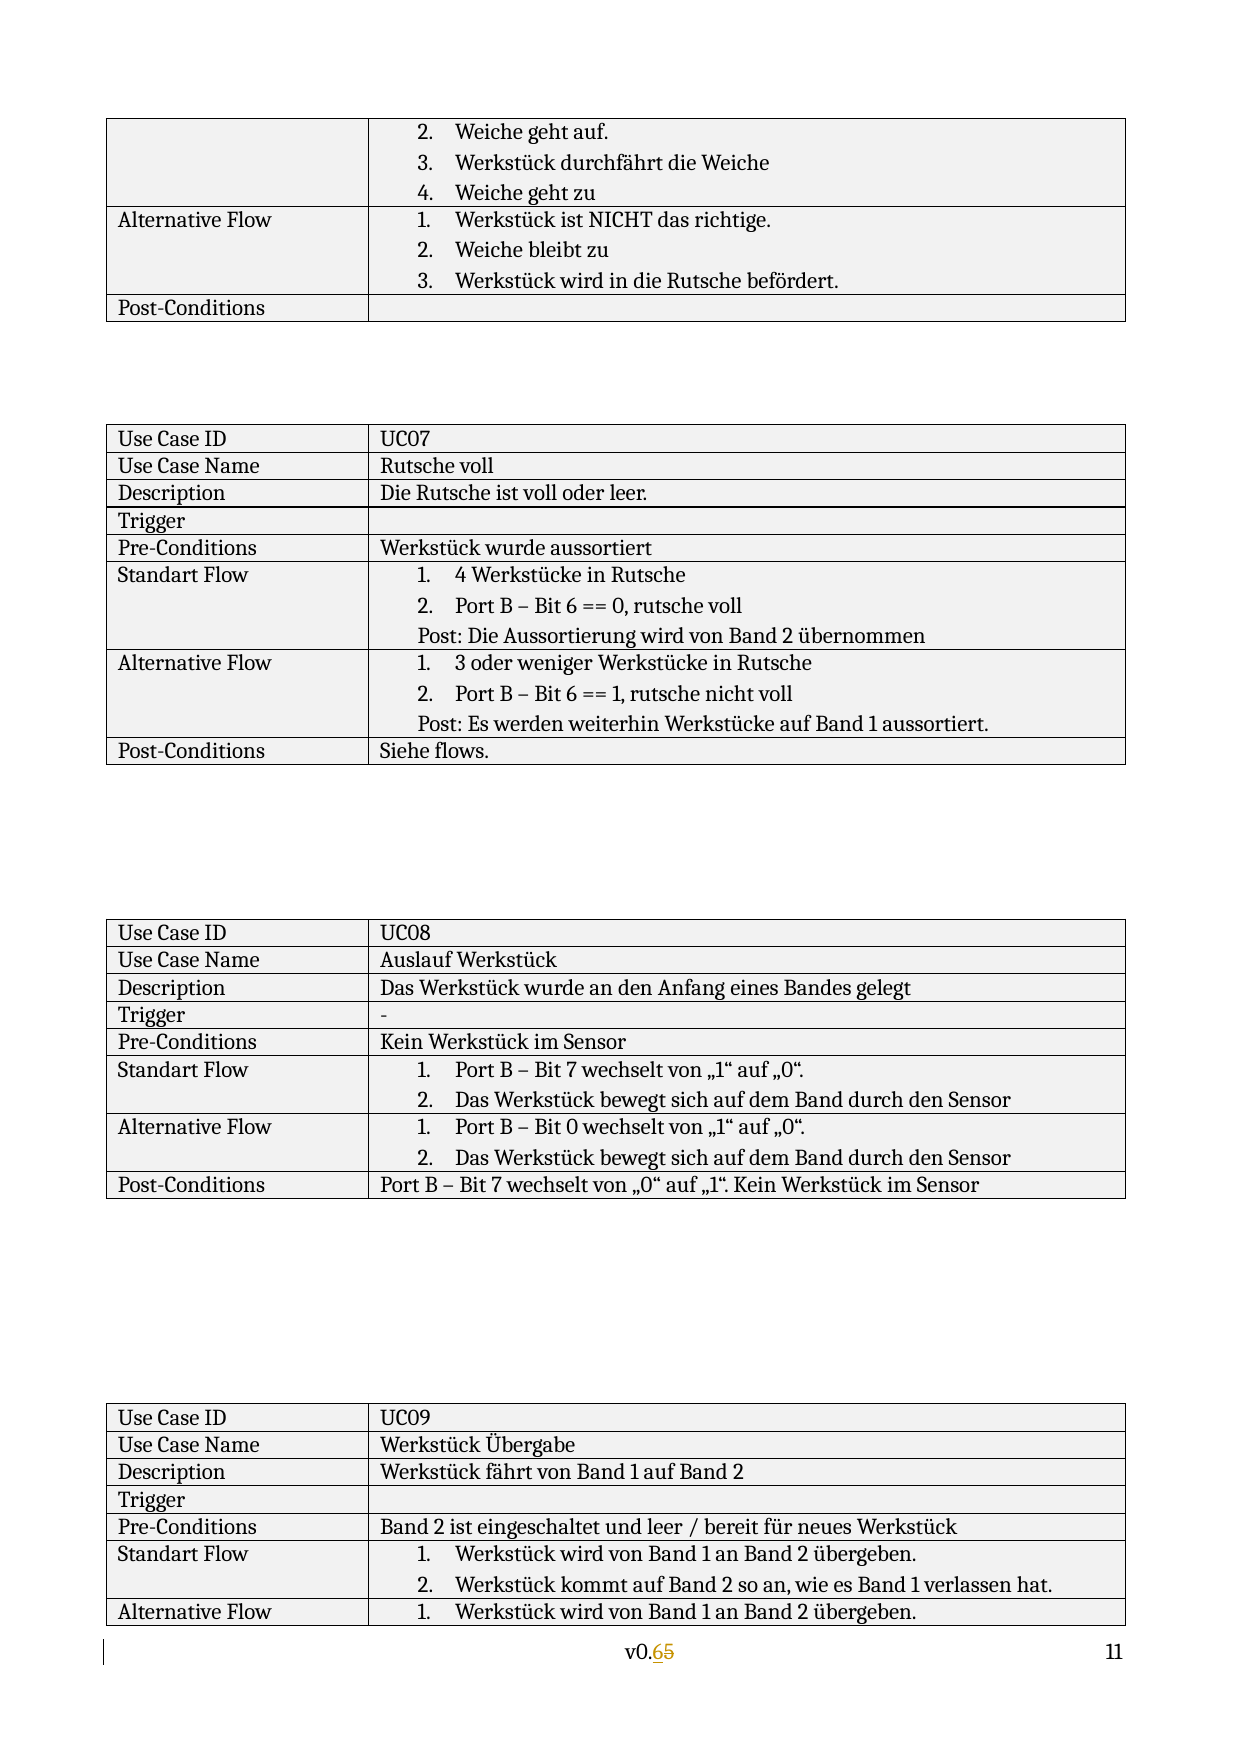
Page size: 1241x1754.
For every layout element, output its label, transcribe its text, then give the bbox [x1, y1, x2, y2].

table_cell Port B – Bit 7 wechselt von „0“ auf „1“. Kein Werkstück im Sensor [369, 1172, 1125, 1198]
table_cell Trigger [107, 508, 368, 534]
table_header UC09 [369, 1404, 1125, 1431]
table_cell Werkstück ist das richtige Weiche geht auf. Werkstück durchfährt die Weiche Weiche geht zu [369, 119, 1125, 206]
table_header UC07 [369, 425, 1125, 452]
table_cell Alternative Flow [107, 207, 368, 294]
table_cell - [369, 1002, 1125, 1028]
table_cell Siehe flows. [369, 738, 1125, 764]
table_cell [369, 1486, 1125, 1513]
table_cell Port B – Bit 0 wechselt von „1“ auf „0“. Das Werkstück bewegt sich auf dem Band durch den Sensor [369, 1114, 1125, 1171]
table_cell Auslauf Werkstück [369, 947, 1125, 973]
table_cell Rutsche voll [369, 453, 1125, 479]
table_cell Description [107, 974, 368, 1001]
table_cell Band 2 ist eingeschaltet und leer / bereit für neues Werkstück [369, 1514, 1125, 1540]
table_cell Werkstück wurde aussortiert [369, 535, 1125, 561]
table_cell Use Case Name [107, 947, 368, 973]
table_cell Pre-Conditions [107, 1029, 368, 1055]
table_cell Das Werkstück wurde an den Anfang eines Bandes gelegt [369, 974, 1125, 1001]
table_cell Alternative Flow [107, 1114, 368, 1171]
table_cell Standart Flow [107, 1056, 368, 1113]
table_cell Werkstück wird von Band 1 an Band 2 übergeben. Werkstück kommt auf Band 2 so an, wie es Band 1 verlassen hat. [369, 1541, 1125, 1598]
table_cell 3 oder weniger Werkstücke in Rutsche Port B – Bit 6 == 1, rutsche nicht voll Post: Es werden weiterhin Werkstücke auf Band 1 aussortiert. [369, 650, 1125, 737]
table_cell [107, 119, 368, 206]
table_cell Werkstück ist NICHT das richtige. Weiche bleibt zu Werkstück wird in die Rutsche befördert. [369, 207, 1125, 294]
table_cell [369, 508, 1125, 534]
table_cell 4 Werkstücke in Rutsche Port B – Bit 6 == 0, rutsche voll Post: Die Aussortierung wird von Band 2 übernommen [369, 562, 1125, 649]
table_cell Kein Werkstück im Sensor [369, 1029, 1125, 1055]
table_cell Post-Conditions [107, 1172, 368, 1198]
table_cell Port B – Bit 7 wechselt von „1“ auf „0“. Das Werkstück bewegt sich auf dem Band durch den Sensor [369, 1056, 1125, 1113]
table_cell Use Case Name [107, 453, 368, 479]
table_cell Standart Flow [107, 1541, 368, 1598]
table_cell Description [107, 1459, 368, 1485]
table_cell Post-Conditions [107, 738, 368, 764]
table_cell Standart Flow [107, 562, 368, 649]
table_cell Trigger [107, 1486, 368, 1513]
table_cell Description [107, 480, 368, 506]
table_cell Werkstück wird von Band 1 an Band 2 übergeben. Werkstück wird bei der Übergabe umgedreht. [369, 1599, 1125, 1625]
table_cell Use Case Name [107, 1432, 368, 1458]
table_cell Die Rutsche ist voll oder leer. [369, 480, 1125, 506]
table_cell Pre-Conditions [107, 1514, 368, 1540]
table_cell Werkstück fährt von Band 1 auf Band 2 [369, 1459, 1125, 1485]
table_cell Werkstück Übergabe [369, 1432, 1125, 1458]
table_cell Post-Conditions [107, 295, 368, 321]
table_cell Pre-Conditions [107, 535, 368, 561]
table_cell [369, 295, 1125, 321]
table_header Use Case ID [107, 425, 368, 452]
table_header UC08 [369, 920, 1125, 946]
table_header Use Case ID [107, 1404, 368, 1431]
table_cell Alternative Flow [107, 1599, 368, 1625]
table_cell Trigger [107, 1002, 368, 1028]
table_cell Alternative Flow [107, 650, 368, 737]
table_header Use Case ID [107, 920, 368, 946]
